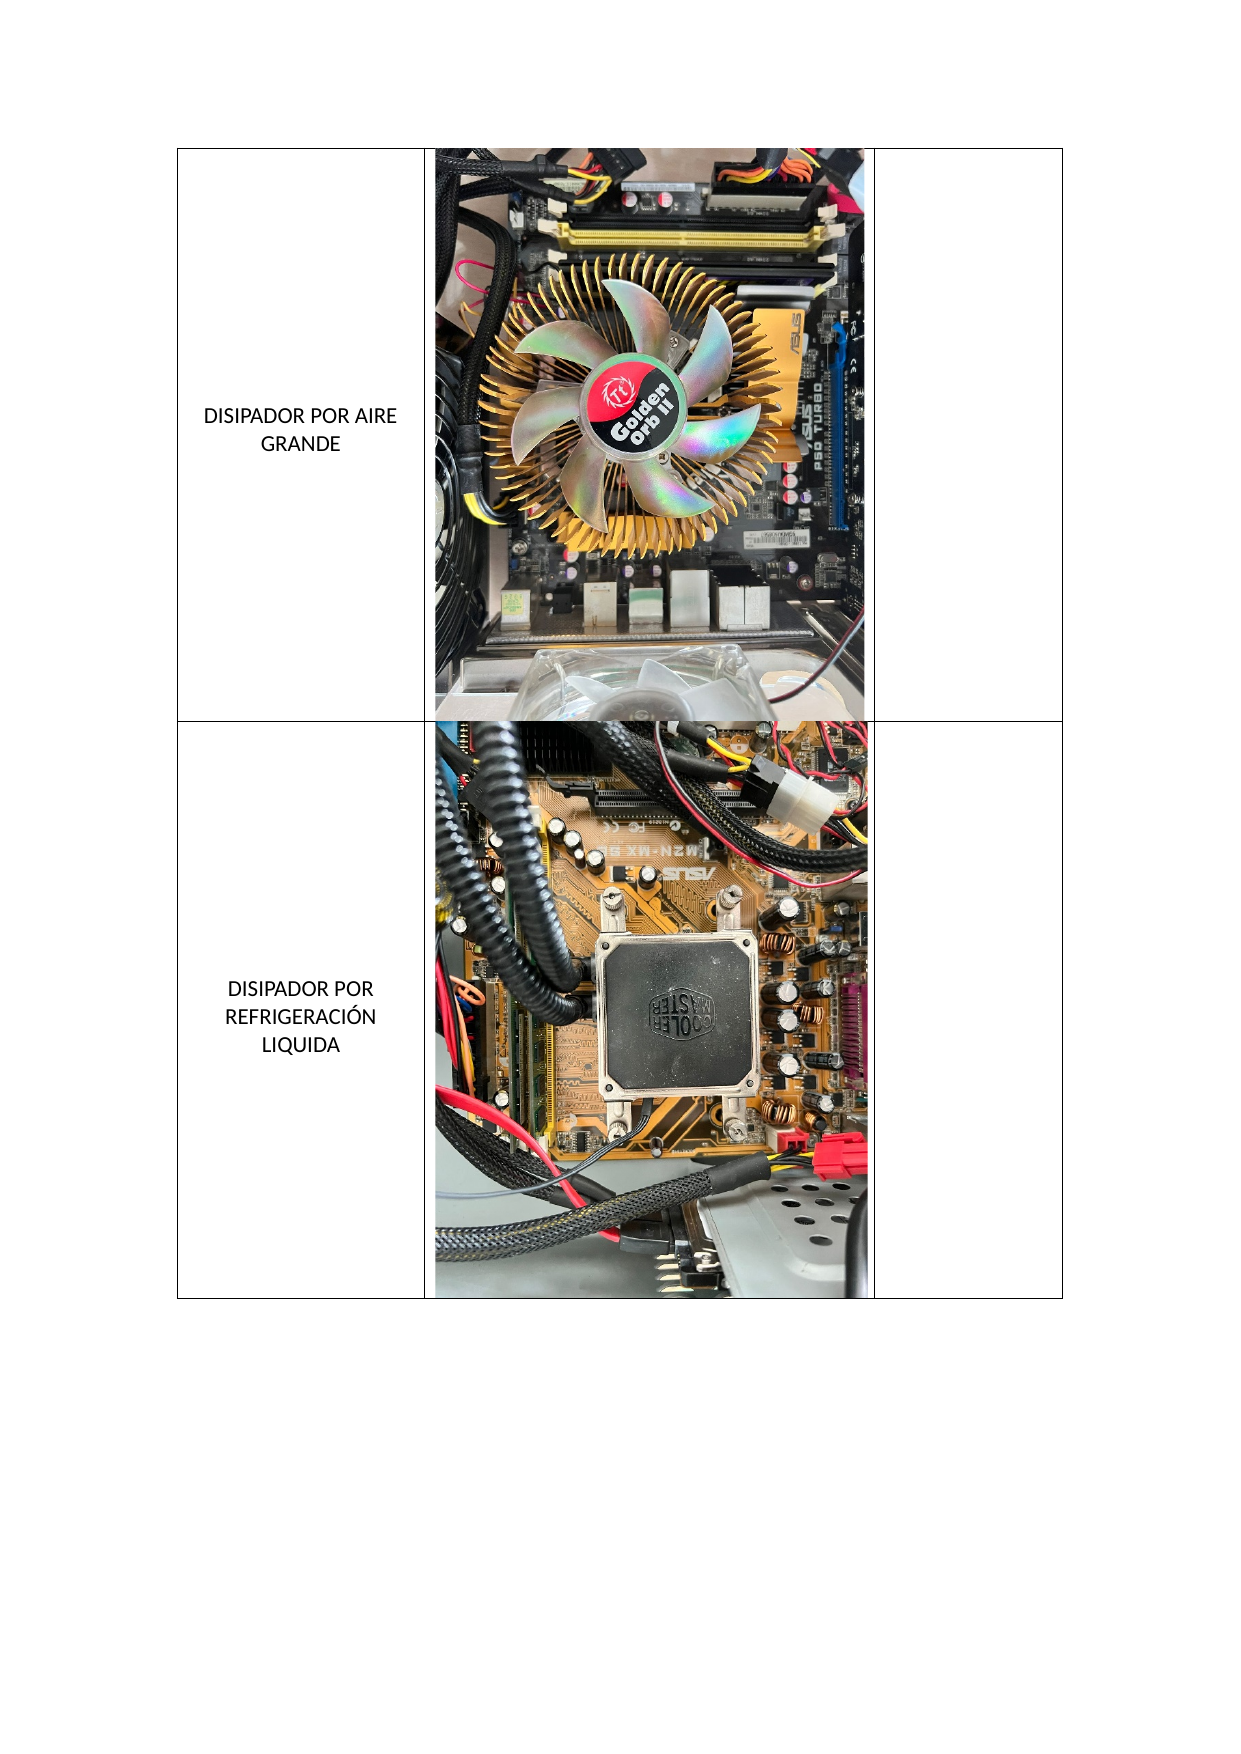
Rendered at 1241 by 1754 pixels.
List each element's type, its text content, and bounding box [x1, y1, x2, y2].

table_cell [875, 149, 1062, 721]
table_cell [425, 149, 435, 721]
table_cell DISIPADOR POR AIRE GRANDE [178, 149, 424, 721]
table_cell [865, 149, 874, 721]
table_cell [868, 722, 874, 1298]
table_cell [425, 722, 435, 1298]
table_cell DISIPADOR POR REFRIGERACIÓN LIQUIDA [178, 722, 424, 1298]
table_cell [875, 722, 1062, 1298]
